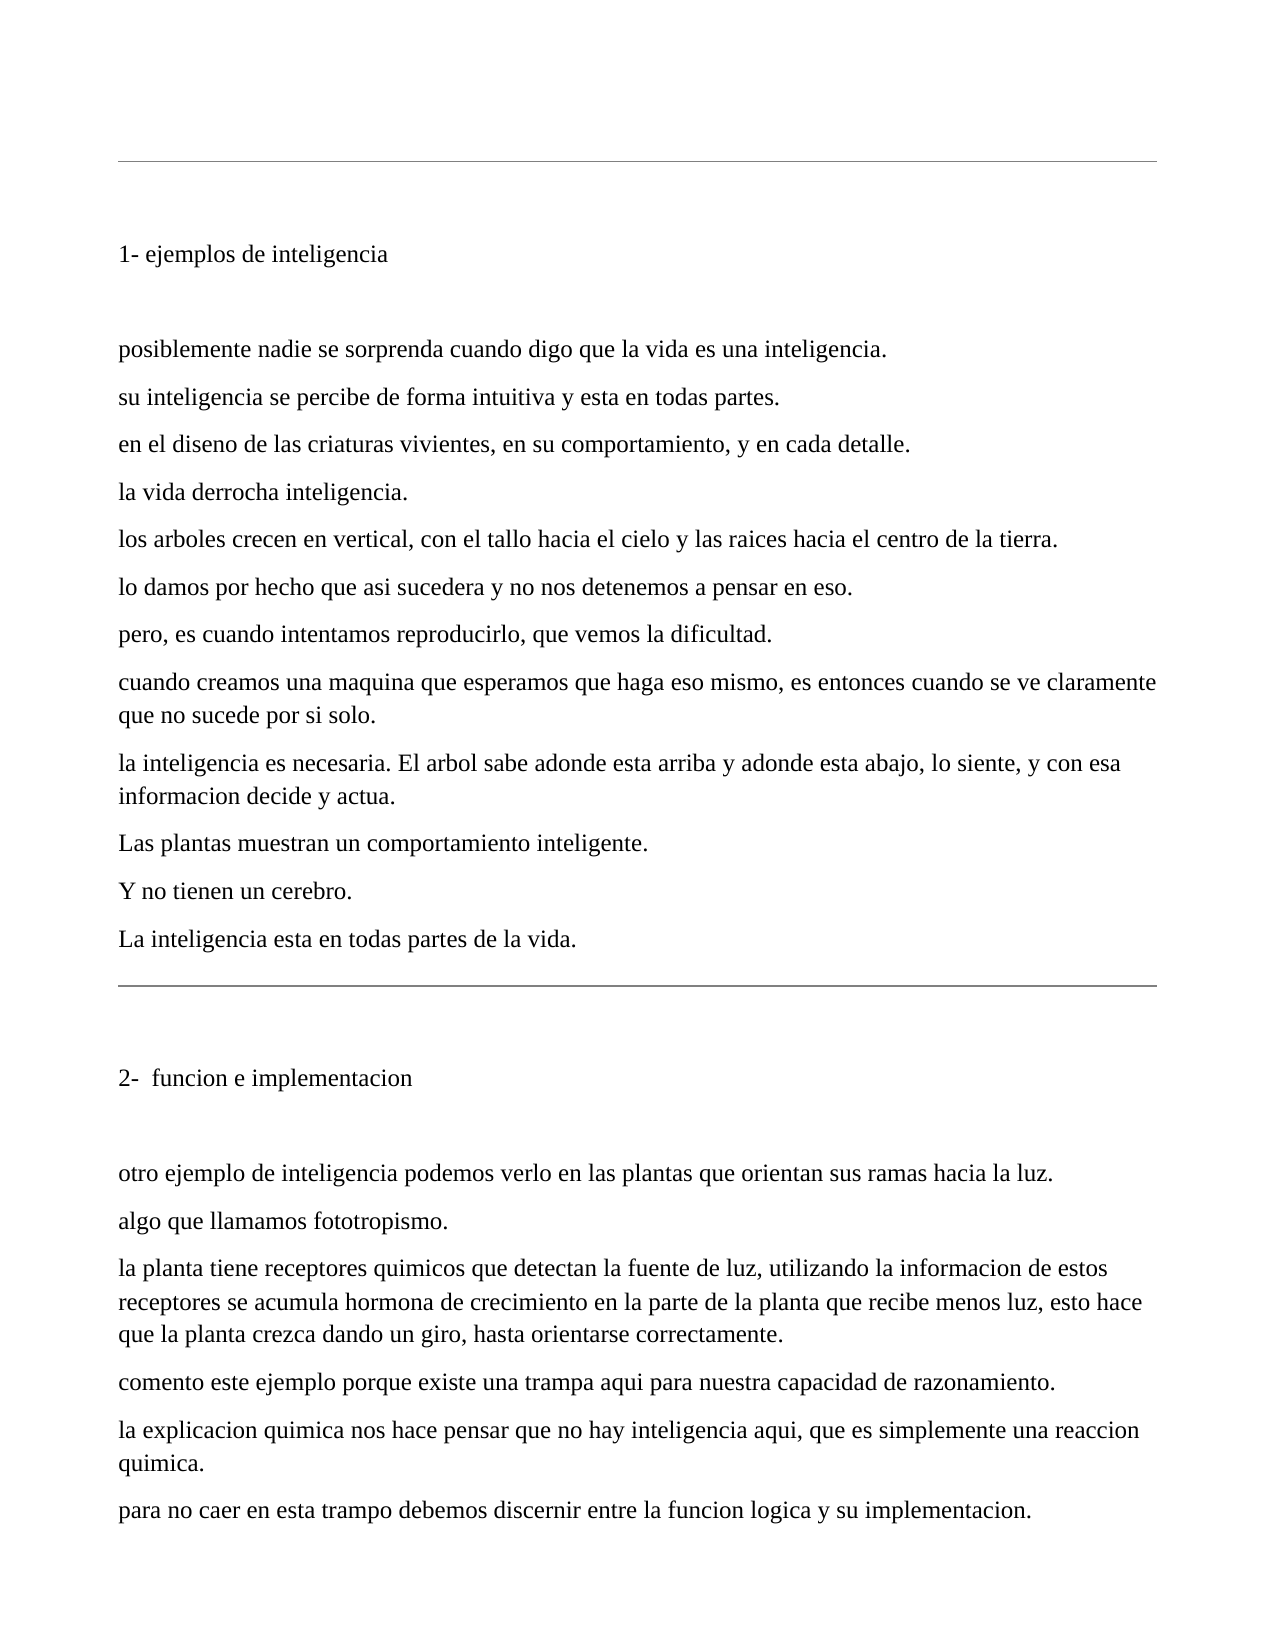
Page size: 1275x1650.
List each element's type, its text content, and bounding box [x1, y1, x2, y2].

text lo damos por hecho que asi sucedera y no nos detenemos a pensar en eso. [118, 572, 1157, 601]
text su inteligencia se percibe de forma intuitiva y esta en todas partes. [118, 382, 1157, 410]
text la vida derrocha inteligencia. [118, 477, 1157, 506]
text cuando creamos una maquina que esperamos que haga eso mismo, es entonces cuando se ve claramente que no sucede por si solo. [118, 667, 1157, 729]
text La inteligencia esta en todas partes de la vida. [118, 924, 1157, 952]
text algo que llamamos fototropismo. [118, 1206, 1157, 1235]
text la explicacion quimica nos hace pensar que no hay inteligencia aqui, que es simplemente una reaccion quimica. [118, 1415, 1157, 1477]
text posiblemente nadie se sorprenda cuando digo que la vida es una inteligencia. [118, 334, 1157, 363]
text pero, es cuando intentamos reproducirlo, que vemos la dificultad. [118, 619, 1157, 648]
text 1- ejemplos de inteligencia [118, 239, 1157, 267]
text 2- funcion e implementacion [118, 1063, 1157, 1092]
text la planta tiene receptores quimicos que detectan la fuente de luz, utilizando la informacion de estos receptores se acumula hormona de crecimiento en la parte de la planta que recibe menos luz, esto hace que la planta crezca dando un giro, hasta orientarse correctamente. [118, 1253, 1157, 1348]
text otro ejemplo de inteligencia podemos verlo en las plantas que orientan sus ramas hacia la luz. [118, 1158, 1157, 1187]
text en el diseno de las criaturas vivientes, en su comportamiento, y en cada detalle. [118, 429, 1157, 458]
text la inteligencia es necesaria. El arbol sabe adonde esta arriba y adonde esta abajo, lo siente, y con esa informacion decide y actua. [118, 748, 1157, 809]
text Las plantas muestran un comportamiento inteligente. [118, 828, 1157, 857]
text los arboles crecen en vertical, con el tallo hacia el cielo y las raices hacia el centro de la tierra. [118, 524, 1157, 553]
text Y no tienen un cerebro. [118, 876, 1157, 905]
text para no caer en esta trampo debemos discernir entre la funcion logica y su implementacion. [118, 1495, 1157, 1524]
text comento este ejemplo porque existe una trampa aqui para nuestra capacidad de razonamiento. [118, 1367, 1157, 1396]
